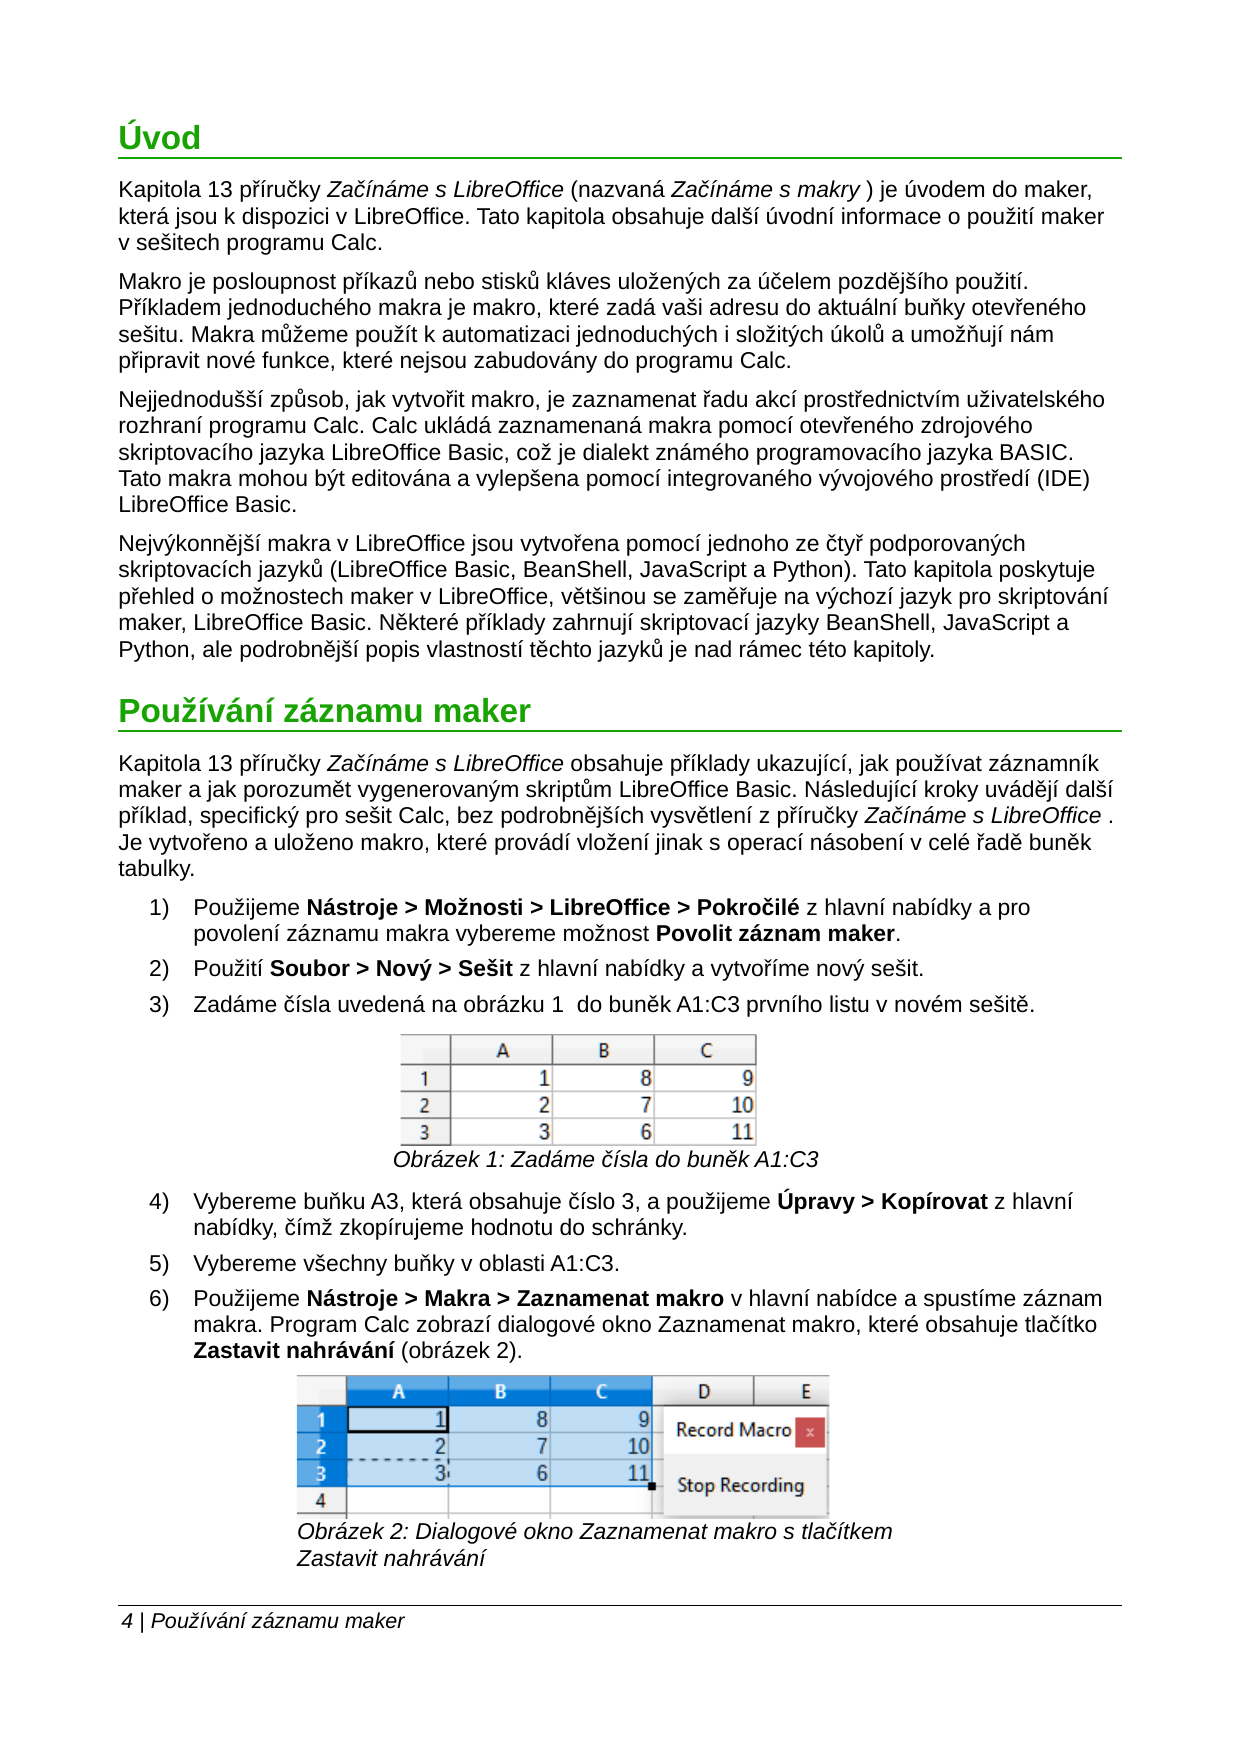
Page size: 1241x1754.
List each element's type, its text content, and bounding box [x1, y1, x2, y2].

text Obrázek 1: Zadáme čísla do buněk A1:C3 [393, 1029, 848, 1172]
list Vybereme všechny buňky v oblasti A1:C3. [169, 1249, 1122, 1276]
text Kapitola 13 příručky Začínáme s LibreOffice obsahuje příklady ukazující, jak používat záznamník maker a jak porozumět vygenerovaným skriptům LibreOffice Basic. Následující kroky uvádějí další příklad, specifický pro sešit Calc, bez podrobnějších vysvětlení z příručky Začínáme s LibreOffice . Je vytvořeno a uloženo makro, které provádí vložení jinak s operací násobení v celé řadě buněk tabulky. [118, 749, 1122, 881]
subtitle Úvod [118, 118, 1122, 157]
list Použijeme Nástroje > Makra > Zaznamenat makro v hlavní nabídce a spustíme záznam makra. Program Calc zobrazí dialogové okno Zaznamenat makro, které obsahuje tlačítko Zastavit nahrávání (obrázek 2). [169, 1285, 1122, 1364]
subtitle Používání záznamu maker [118, 691, 1122, 730]
text Nejvýkonnější makra v LibreOffice jsou vytvořena pomocí jednoho ze čtyř podporovaných skriptovacích jazyků (LibreOffice Basic, BeanShell, JavaScript a Python). Tato kapitola poskytuje přehled o možnostech maker v LibreOffice, většinou se zaměřuje na výchozí jazyk pro skriptování maker, LibreOffice Basic. Některé příklady zahrnují skriptovací jazyky BeanShell, JavaScript a Python, ale podrobnější popis vlastností těchto jazyků je nad rámec této kapitoly. [118, 530, 1122, 662]
picture [400, 1034, 757, 1146]
text Obrázek 2: Dialogové okno Zaznamenat makro s tlačítkem Zastavit nahrávání [297, 1376, 943, 1571]
text Nejjednodušší způsob, jak vytvořit makro, je zaznamenat řadu akcí prostřednictvím uživatelského rozhraní programu Calc. Calc ukládá zaznamenaná makra pomocí otevřeného zdrojového skriptovacího jazyka LibreOffice Basic, což je dialekt známého programovacího jazyka BASIC. Tato makra mohou být editována a vylepšena pomocí integrovaného vývojového prostředí (IDE) LibreOffice Basic. [118, 386, 1122, 518]
list Použijeme Nástroje > Možnosti > LibreOffice > Pokročilé z hlavní nabídky a pro povolení záznamu makra vybereme možnost Povolit záznam maker. [169, 894, 1122, 947]
list Vybereme buňku A3, která obsahuje číslo 3, a použijeme Úpravy > Kopírovat z hlavní nabídky, čímž zkopírujeme hodnotu do schránky. [169, 1188, 1122, 1241]
text Kapitola 13 příručky Začínáme s LibreOffice (nazvaná Začínáme s makry ) je úvodem do maker, která jsou k dispozici v LibreOffice. Tato kapitola obsahuje další úvodní informace o použití maker v sešitech programu Calc. [118, 176, 1122, 255]
picture [296, 1375, 830, 1519]
text Makro je posloupnost příkazů nebo stisků kláves uložených za účelem pozdějšího použití. Příkladem jednoduchého makra je makro, které zadá vaši adresu do aktuální buňky otevřeného sešitu. Makra můžeme použít k automatizaci jednoduchých i složitých úkolů a umožňují nám připravit nové funkce, které nejsou zabudovány do programu Calc. [118, 268, 1122, 373]
list Zadáme čísla uvedená na obrázku 1 do buněk A1:C3 prvního listu v novém sešitě. [169, 991, 1122, 1017]
list Použití Soubor > Nový > Sešit z hlavní nabídky a vytvoříme nový sešit. [169, 955, 1122, 982]
